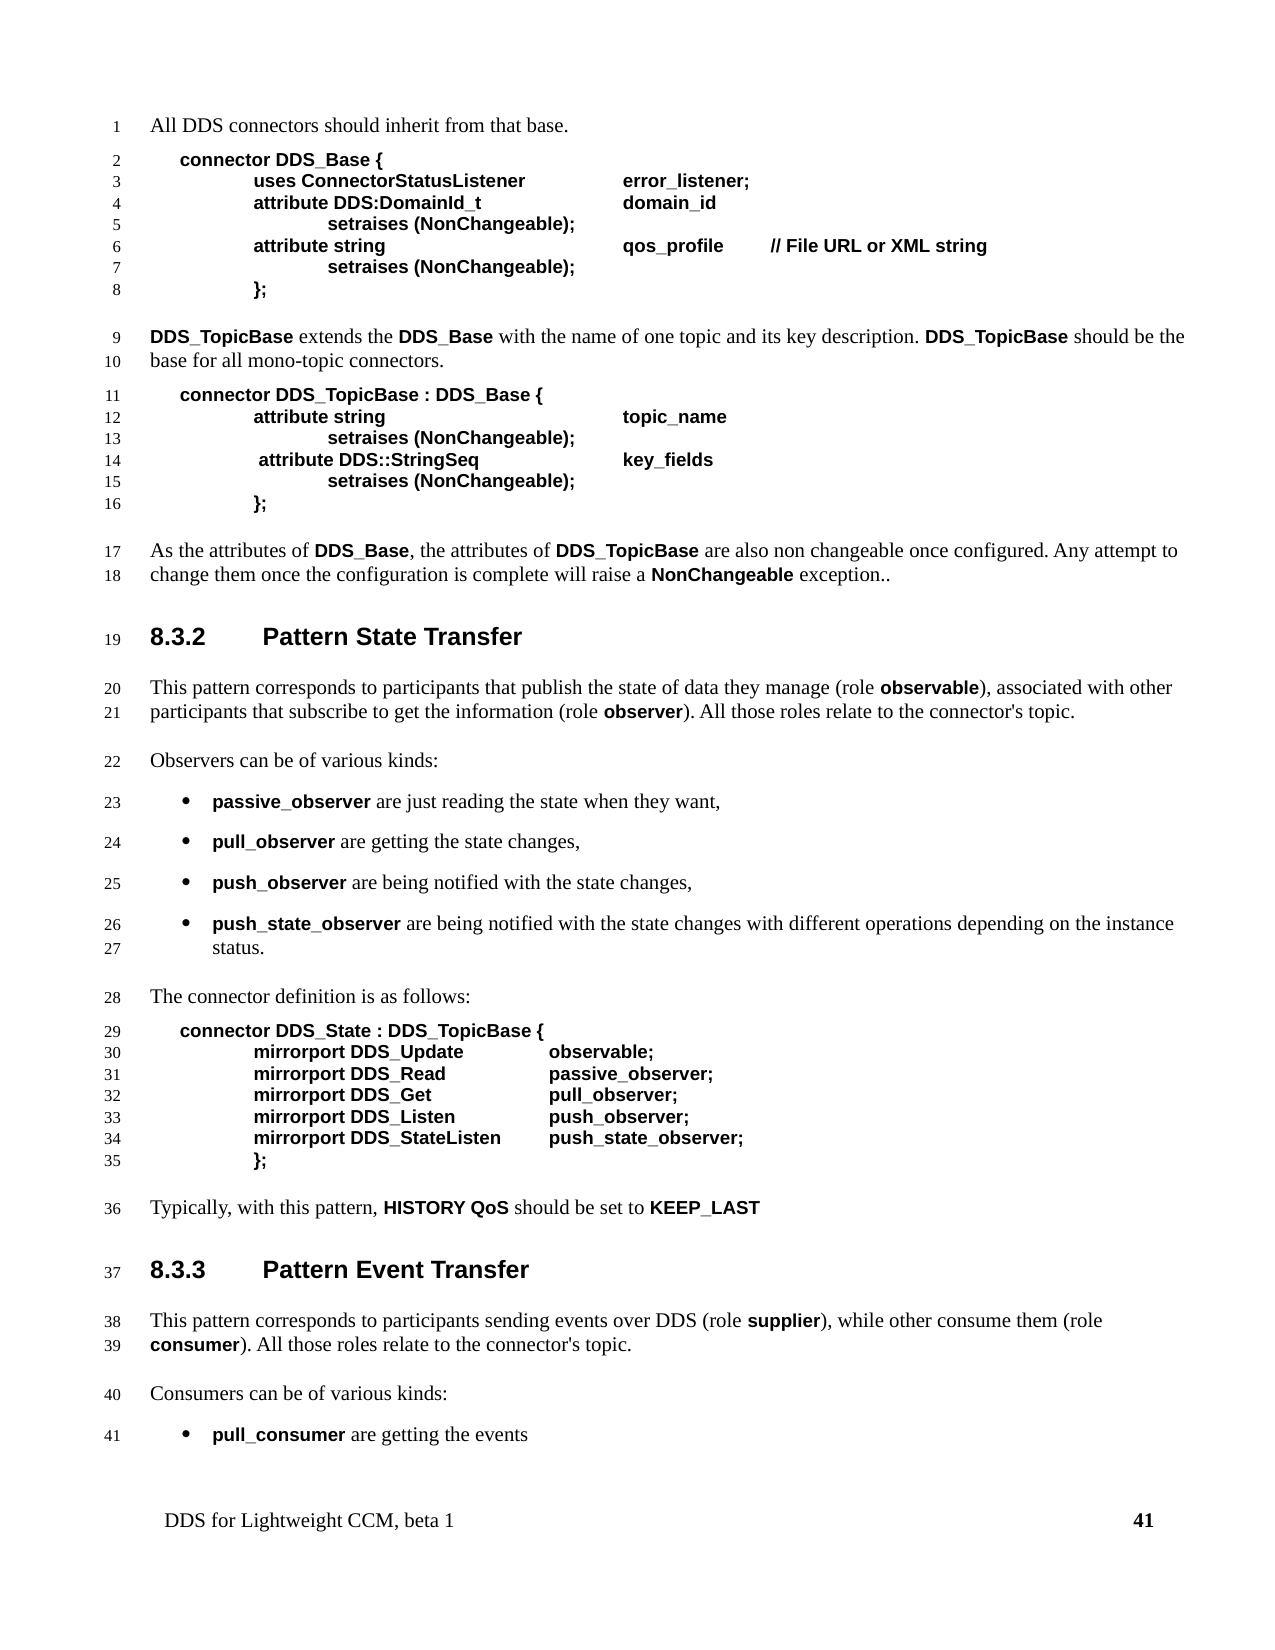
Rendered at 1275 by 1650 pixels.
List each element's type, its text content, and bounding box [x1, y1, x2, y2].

list push_observer are being notified with the state changes, [182, 870, 1200, 894]
text }; [179, 492, 1200, 513]
text connector DDS_TopicBase : DDS_Base { [179, 384, 1200, 406]
text mirrorport DDS_StateListen push_state_observer; [179, 1127, 1200, 1149]
text setraises (NonChangeable); [179, 470, 1200, 492]
text Consumers can be of various kinds: [150, 1381, 1200, 1405]
text mirrorport DDS_Update observable; [179, 1041, 1200, 1062]
text The connector definition is as follows: [150, 983, 1200, 1008]
text attribute string topic_name setraises (NonChangeable); [179, 406, 1200, 449]
text Observers can be of various kinds: [150, 748, 1200, 772]
text mirrorport DDS_Listen push_observer; [179, 1106, 1200, 1127]
text As the attributes of DDS_Base, the attributes of DDS_TopicBase are also non changeable once configured. Any attempt to change them once the configuration is complete will raise a NonChangeable exception.. [150, 538, 1200, 586]
list passive_observer are just reading the state when they want, [182, 789, 1200, 813]
subtitle Pattern Event Transfer [150, 1254, 1200, 1283]
text setraises (NonChangeable); [179, 213, 1200, 234]
text setraises (NonChangeable); [179, 256, 1200, 278]
list pull_observer are getting the state changes, [182, 829, 1200, 853]
subtitle Pattern State Transfer [150, 622, 1200, 650]
text uses ConnectorStatusListener error_listener; [179, 170, 1200, 191]
text All DDS connectors should inherit from that base. [150, 112, 1200, 137]
text attribute DDS:DomainId_t domain_id [179, 191, 1200, 213]
text connector DDS_Base { [179, 148, 1200, 170]
list push_state_observer are being notified with the state changes with different operations depending on the instance status. [182, 911, 1200, 959]
list pull_consumer are getting the events [182, 1422, 1200, 1446]
text This pattern corresponds to participants that publish the state of data they manage (role observable), associated with other participants that subscribe to get the information (role observer). All those roles relate to the connector's topic. [150, 675, 1200, 723]
text mirrorport DDS_Get pull_observer; [179, 1084, 1200, 1106]
text Typically, with this pattern, HISTORY QoS should be set to KEEP_LAST [150, 1195, 1200, 1219]
text attribute string qos_profile // File URL or XML string [179, 234, 1200, 256]
text attribute DDS::StringSeq key_fields [179, 449, 1200, 470]
text }; [179, 278, 1200, 299]
text }; [179, 1149, 1200, 1170]
text DDS_TopicBase extends the DDS_Base with the name of one topic and its key description. DDS_TopicBase should be the base for all mono-topic connectors. [150, 324, 1200, 372]
text mirrorport DDS_Read passive_observer; [179, 1062, 1200, 1084]
text This pattern corresponds to participants sending events over DDS (role supplier), while other consume them (role consumer). All those roles relate to the connector's topic. [150, 1308, 1200, 1356]
text connector DDS_State : DDS_TopicBase { [179, 1019, 1200, 1041]
